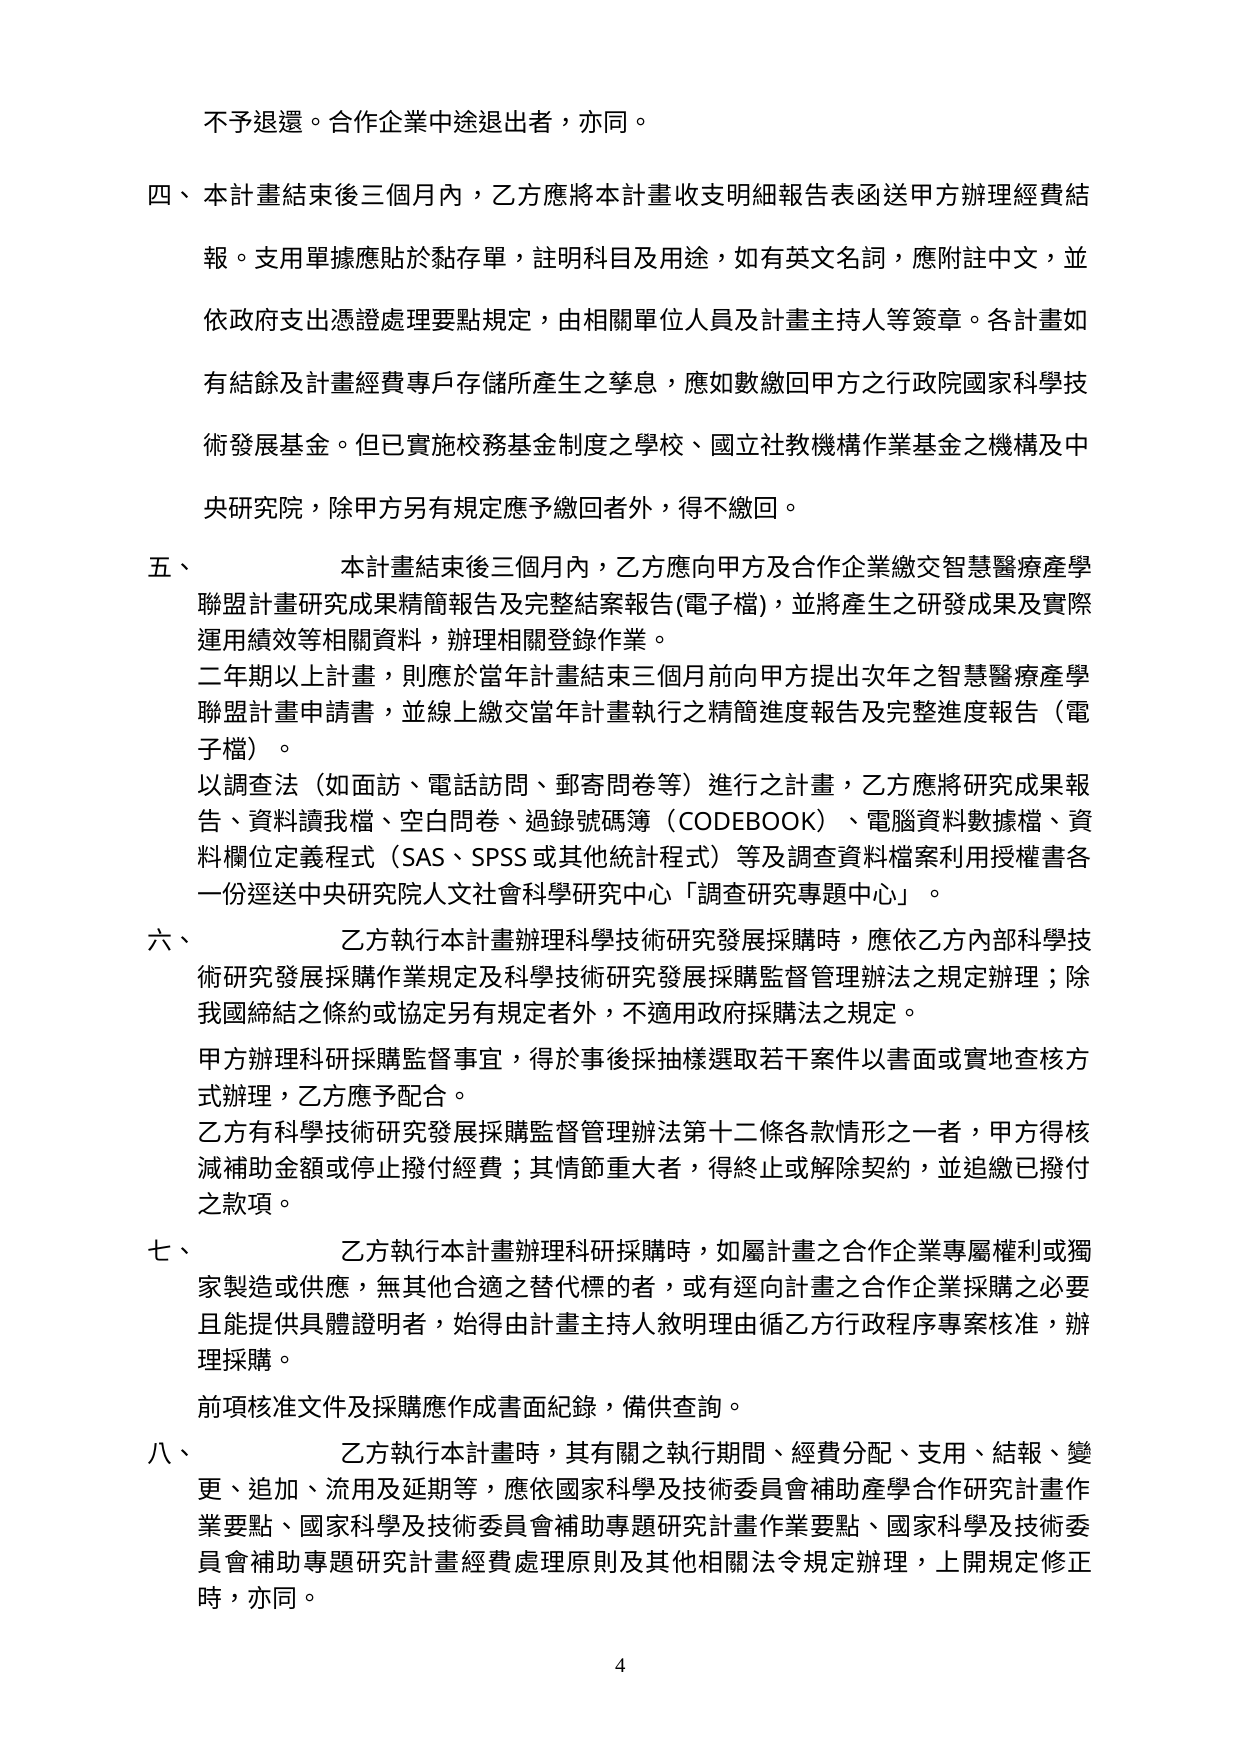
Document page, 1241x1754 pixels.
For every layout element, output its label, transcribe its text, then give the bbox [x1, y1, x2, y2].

table_cell 本次甲方補助乙方智慧醫療產學聯盟計畫共計____件，補助經費共計新臺幣(大寫)____佰____拾____萬____仟____佰____拾____元整(請依甲方通知之智慧醫療產學聯盟計畫經費核定清單（附表一）及補助費請款明細表（附表二）中所列核定之總金額填具)，補助之詳細項目以甲方核定之經費核定清單（附表一）及審查通過之計畫申請書及相關資料為準。於乙方收受合作企業繳交之配合款後，由甲方依乙方按規定檢附之請款資料，分二期撥付乙方專戶存儲於公庫或其代理公庫機構核實動支，不得移作他用，甲方得隨時查核經費動支情形。 本計畫合作企業配合款（詳如附表一：計畫經費核定清單企業配合款欄所列金額），應於甲方規定期限內，全額撥付乙方專戶存儲核實動支。乙方必須負責合作企業配合款之如期撥付，其經費變更及報銷處理，由乙方自行向計畫合作企業辦理，不得與甲方補助經費混淆，且合作企業配合款之運用仍須符合甲方之相關規定。乙方若未依照本合約所訂期程取得合作企業配合款者，甲方得中止該計畫之執行，停止撥付該計畫之補助經費，並得終止本合約。 乙方與合作企業之合作契約應約定，因合作企業違約而終止或解除合作契約者，該合作企業不得主張本計畫相關研發成果之任何權益，合作企業已撥付之配合款不予退還。合作企業中途退出者，亦同。 本計畫結束後三個月內，乙方應將本計畫收支明細報告表函送甲方辦理經費結報。支用單據應貼於黏存單，註明科目及用途，如有英文名詞，應附註中文，並依政府支出憑證處理要點規定，由相關單位人員及計畫主持人等簽章。各計畫如有結餘及計畫經費專戶存儲所產生之孳息，應如數繳回甲方之行政院國家科學技術發展基金。但已實施校務基金制度之學校、國立社教機構作業基金之機構及中央研究院，除甲方另有規定應予繳回者外，得不繳回。 本計畫結束後三個月內，乙方應向甲方及合作企業繳交智慧醫療產學聯盟計畫研究成果精簡報告及完整結案報告(電子檔)，並將產生之研發成果及實際運用績效等相關資料，辦理相關登錄作業。 二年期以上計畫，則應於當年計畫結束三個月前向甲方提出次年之智慧醫療產學聯盟計畫申請書，並線上繳交當年計畫執行之精簡進度報告及完整進度報告（電子檔）。 以調查法（如面訪、電話訪問、郵寄問卷等）進行之計畫，乙方應將研究成果報告、資料讀我檔、空白問卷、過錄號碼簿（CODEBOOK）、電腦資料數據檔、資料欄位定義程式（SAS、SPSS或其他統計程式）等及調查資料檔案利用授權書各一份逕送中央研究院人文社會科學研究中心「調查研究專題中心」。 乙方執行本計畫辦理科學技術研究發展採購時，應依乙方內部科學技術研究發展採購作業規定及科學技術研究發展採購監督管理辦法之規定辦理；除我國締結之條約或協定另有規定者外，不適用政府採購法之規定。 甲方辦理科研採購監督事宜，得於事後採抽樣選取若干案件以書面或實地查核方式辦理，乙方應予配合。 乙方有科學技術研究發展採購監督管理辦法第十二條各款情形之一者，甲方得核減補助金額或停止撥付經費；其情節重大者，得終止或解除契約，並追繳已撥付之款項。 乙方執行本計畫辦理科研採購時，如屬計畫之合作企業專屬權利或獨家製造或供應，無其他合適之替代標的者，或有逕向計畫之合作企業採購之必要且能提供具體證明者，始得由計畫主持人敘明理由循乙方行政程序專案核准，辦理採購。 前項核准文件及採購應作成書面紀錄，備供查詢。 乙方執行本計畫時，其有關之執行期間、經費分配、支用、結報、變更、追加、流用及延期等，應依國家科學及技術委員會補助產學合作研究計畫作業要點、國家科學及技術委員會補助專題研究計畫作業要點、國家科學及技術委員會補助專題研究計畫經費處理原則及其他相關法令規定辦理，上開規定修正時，亦同。 研發成果歸屬詳計畫核定清單。 乙方運用研發成果所獲得之收入分配給乙方之比率，以不低於甲方補助本計畫之出資比率為原則。 研發成果由乙方負管理及運用之責者，乙方應依科學技術基本法、政府科學技術研究發展成果歸屬及運用辦法、國家科學及技術委員會科學技術研究發展成果歸屬及運用辦法、國家科學及技術委員會補助產學合作研究計畫作業要點及其他相關法令規定，處理專利申請、技術移轉等授權事宜。乙方應於合作契約要求合作企業不得拒絕上述授權事宜，並給予乙方必要之配合及協助。 乙方、計畫主持人或合作企業在未獲得甲方書面同意前，在利用研發成果於商業用途時（包括但不限於產品/商品或服務之公開行銷、推廣或廣告文宣等），不得引用甲方之名稱、會徽或其他表徵；亦不得以其他任何方式表示甲方與乙方、計畫主持人、合作企業及研發成果運用有任何關連。乙方應在合作契約中要求合作企業遵守相同規定。如乙方、計畫主持人知悉合作企業有違反前開規定之情事，應立即為必要之處理並通知甲方。 研發成果若已申請專利者，於尚未獲准專利前，乙方應要求被授權人於應用研發成果所製造之授權產品或其包裝容器明確標示「專利申請中」之字樣；並在研發成果獲准專利後，明確標示專利證書號數。 乙方同意其所繳交之研究報告，無償由甲方及其附屬單位視需要自行或同意第三人不限地域、時間或次數，以任何方式利用，包括但不限於重製、散布、傳送、發行或公開傳輸供檢索查詢。 乙方運用研發成果時，有下列情形之一者，甲方得逕行或依申請，要求乙方或研發成果受讓人將研發成果授權第三人實施，或於必要時將研發成果收歸國有，乙方或研發成果受讓人應配合辦理不得異議： (一)乙方、研發成果受讓人、專屬被授權人，於合理期間內無正當理由未有效運用研發成果者。 (二)乙方、研發成果受讓人、專屬被授權人，以妨礙環境保護、公共安全或公共衛生之方式實施研發成果。 (三)為增進國家重大利益或維護國家安全。 甲方依前條規定行使該項權利，應先以書面通知乙方或研發成果受讓人、專屬被授權人。乙方及研發成果受讓人、專屬被授權人應於通知書送達之次日起三個月內以書面答辯，除先行申明理由，經甲方准予展期者外，屆期不答辯或答辯理由不成立者，甲方得逕予處理。乙方、研發成果受讓人或專屬被授權人，就甲方之決定，不得為任何權利之主張或損害之請求，並應配合為權利之移轉或授權。 乙方應於本合約生效後，依甲方指定之日期及指定之方式，就研發成果之產生、管理及推廣運用情形，定期向甲方提出彙報。 乙方執行本計畫如有固定資產之添置，應由乙方財產管理人員驗收蓋章，列入財產帳，甲方得隨時抽查之。 甲方補助乙方計畫內所購置之非消耗性設備，乙方同意於計畫完成後，或因故無法繼續執行時，由甲方視實際需要，要求乙方撥借其他機構使用，以免閒置。 乙方對甲方所補助計畫各項費用之核發，應依稅法規定辦理扣繳或辦理相關程序。 計畫執行期間，乙方應負責管理與維護實驗環境之衛生及安全，如涉及人體實驗、採集人體檢體、人類胚胎、人類胚胎幹細胞、基因重組實驗、基因轉殖田間實驗、危害性微生物或病毒實驗、動物實驗者，應確實督導相關實驗操作人員遵守相關規定及做好安全防護措施。 如因執行本計畫而致他人之生命、健康、財產上或任何權益受侵害，或使環境 受衝擊時，乙方應負完全之責任，與甲方無涉。 計畫之各年度所需經費如未獲立法院審議通過或經部分刪減，甲方得依審議情形調減補助經費，並按預算法第五十四條規定辦理。 執行機構暨首長(或代表人) 及計畫主持人對所執行之研究計畫負有保證之責任。如未能履行本合約書規定者，甲方得視情節停止撥款，或併向乙方追還已撥付之款項，亦得視情況暫停乙方或計畫主持人之計畫申請案；如發現預期結果不能達成或研究工作不能進行、接受其他補助(含國內外、大陸地區及港澳)未詳實揭露並配合甲方需要提供相關資料，甲方得隨時通知乙方結束計畫，終止或解除合約，並向乙方收回未支用之款項。乙方如發現某一項計畫主持人有不能履行本合約之情事者，應即停止該項計畫經費之動支，並繳回未支用之款項。該項計畫終止執行，不影響其他計畫之執行效力。 乙方未能配合甲方獎、補助之執行與管理相關規定及本合約約定事項者，甲方得視情節輕重酌予降低管理費之補助比率。 乙方如未依本合約規定期限辦理經費結報及繳交研究成果報告，經甲方催告仍未完成辦理者，甲方得追繳該計畫一定比例之管理費或於乙方之下期計畫撥款項內將未結案之補助經費扣除，未來亦得視情形暫停對乙方之全部或部分補助，經費結報或研究成果報告未合規定，經甲方限期改正，屆期不改正者，亦同。 乙方應督導本計畫執行相關人員依科技資料保密要點、甲方要求及相關法令辦理保密事項。如列為國家核心科技研究計畫者，乙方及計畫主持人應依政府資助國家核心科技研究計畫安全管制作業手冊之規定建立安全管制制度，並應遵守相關法令規定與甲方之相關保密要求。 甲方處理違反學術倫理案件時，乙方如未能積極配合或乙方有其他不當行為者，甲方得自次年度起減撥補助專題研究計畫之管理費。甲方如發現乙方有未依補助經費用途支用、虛報或浮報等情事，依甲方補助專題研究計畫作業要點規定辦理。 本計畫之計畫書及其附件資料，亦為本合約之一部分。 就本合約所生之爭議糾紛，經甲方同意後，得於臺北提付仲裁，依中華民國仲裁法解決；如涉訟時，雙方均同意以臺灣臺北地方法院為第一審管轄法院。 本合約書一式2份，由甲乙雙方各保存一份，以資信守。 [145, 79, 1095, 1625]
